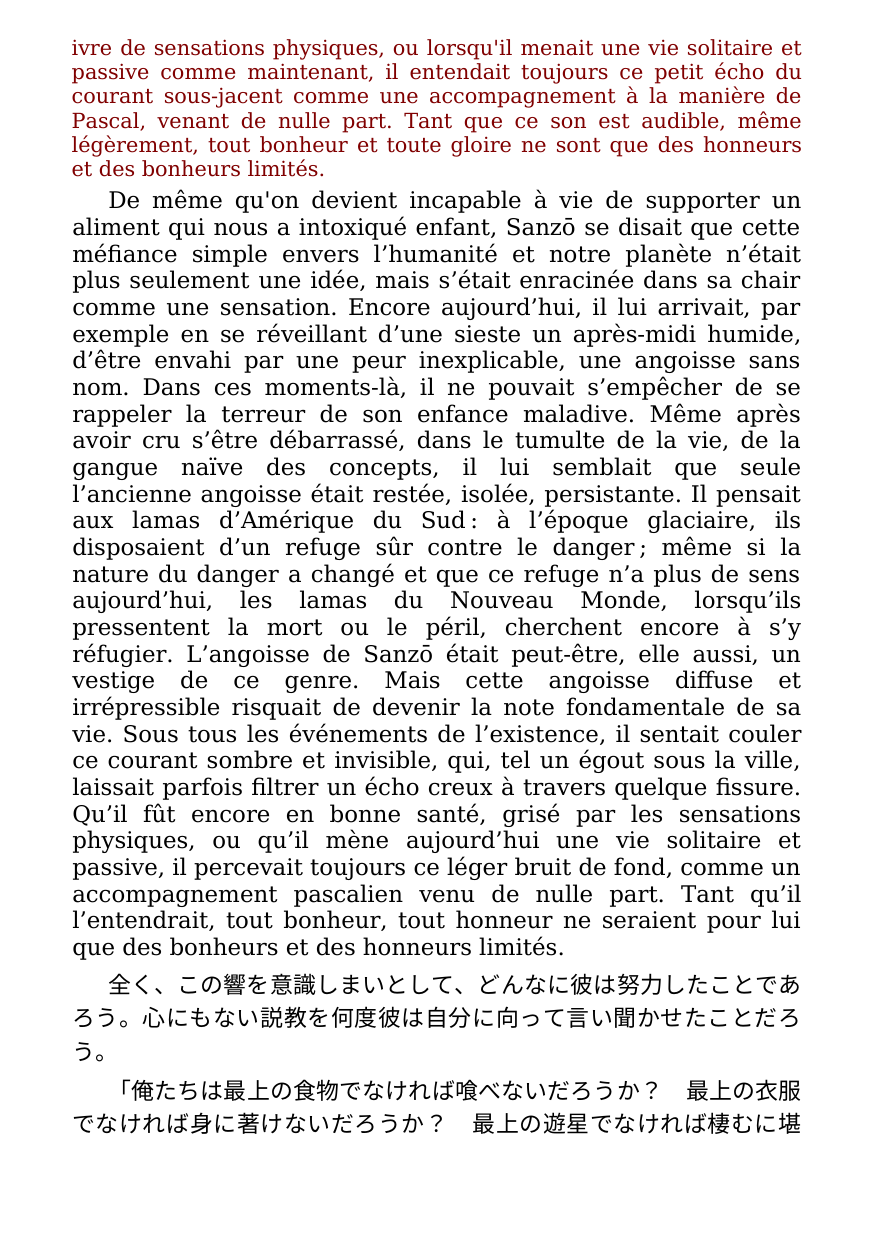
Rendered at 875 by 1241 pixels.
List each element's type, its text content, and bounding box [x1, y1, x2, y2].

text 「俺たちは最上の食物でなければ喰べないだろうか？ 最上の衣服でなければ身に著けないだろうか？ 最上の遊星でなければ棲むに堪 [72, 1072, 802, 1139]
text De même qu'on devient incapable à vie de supporter un aliment qui nous a intoxiqué enfant, Sanzō se disait que cette méfiance simple envers l’humanité et notre planète n’était plus seulement une idée, mais s’était enracinée dans sa chair comme une sensation. Encore aujourd’hui, il lui arrivait, par exemple en se réveillant d’une sieste un après-midi humide, d’être envahi par une peur inexplicable, une angoisse sans nom. Dans ces moments-là, il ne pouvait s’empêcher de se rappeler la terreur de son enfance maladive. Même après avoir cru s’être débarrassé, dans le tumulte de la vie, de la gangue naïve des concepts, il lui semblait que seule l’ancienne angoisse était restée, isolée, persistante. Il pensait aux lamas d’Amérique du Sud : à l’époque glaciaire, ils disposaient d’un refuge sûr contre le danger ; même si la nature du danger a changé et que ce refuge n’a plus de sens aujourd’hui, les lamas du Nouveau Monde, lorsqu’ils pressentent la mort ou le péril, cherchent encore à s’y réfugier. L’angoisse de Sanzō était peut-être, elle aussi, un vestige de ce genre. Mais cette angoisse diffuse et irrépressible risquait de devenir la note fondamentale de sa vie. Sous tous les événements de l’existence, il sentait couler ce courant sombre et invisible, qui, tel un égout sous la ville, laissait parfois filtrer un écho creux à travers quelque fissure. Qu’il fût encore en bonne santé, grisé par les sensations physiques, ou qu’il mène aujourd’hui une vie solitaire et passive, il percevait toujours ce léger bruit de fond, comme un accompagnement pascalien venu de nulle part. Tant qu’il l’entendrait, tout bonheur, tout honneur ne seraient pour lui que des bonheurs et des honneurs limités. [72, 188, 802, 961]
text ivre de sensations physiques, ou lorsqu'il menait une vie solitaire et passive comme maintenant, il entendait toujours ce petit écho du courant sous-jacent comme une accompagnement à la manière de Pascal, venant de nulle part. Tant que ce son est audible, même légèrement, tout bonheur et toute gloire ne sont que des honneurs et des bonheurs limités. [71, 36, 803, 182]
text 全く、この響を意識しまいとして、どんなに彼は努力したことであろう。心にもない説教を何度彼は自分に向って言い聞かせたことだろう。 [72, 967, 802, 1067]
